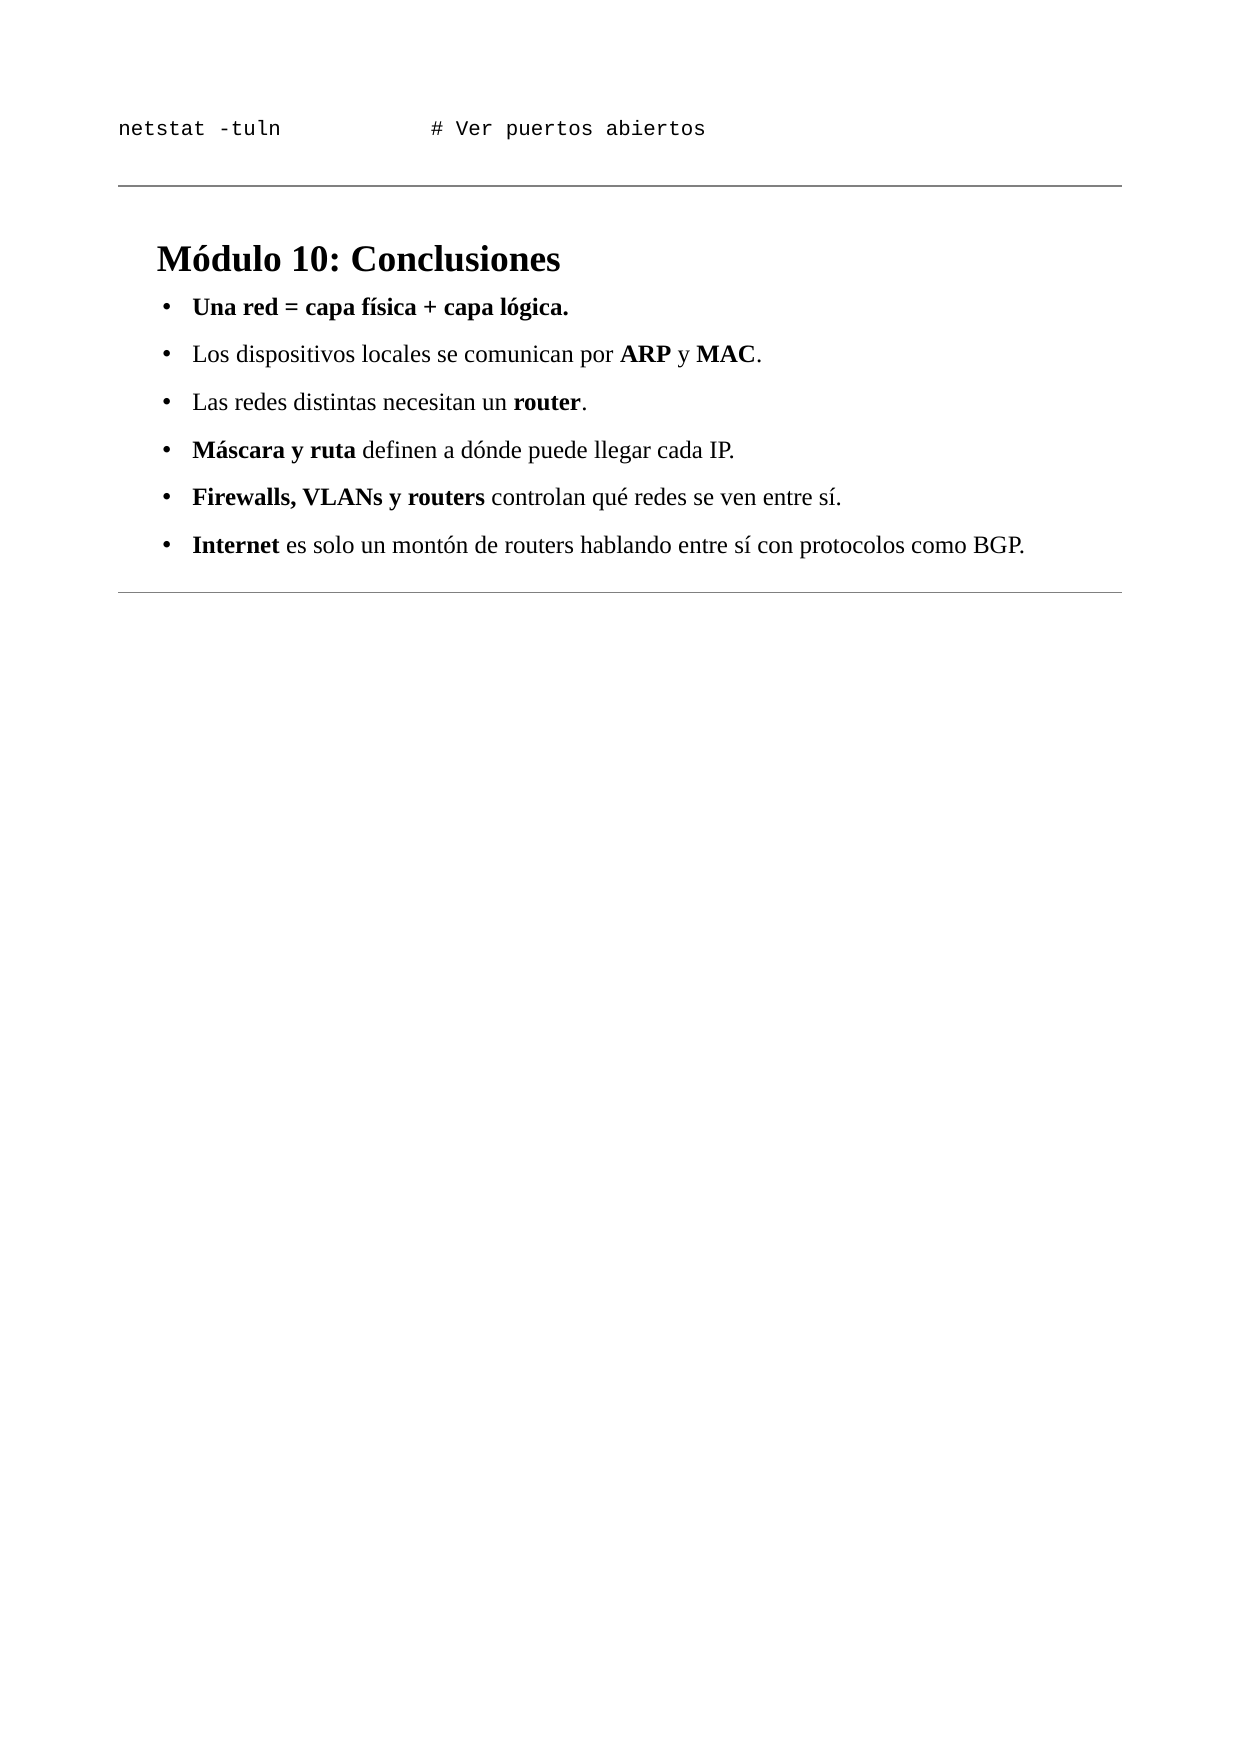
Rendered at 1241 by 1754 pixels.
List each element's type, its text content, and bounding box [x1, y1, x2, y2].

list Una red = capa física + capa lógica. [162, 292, 1122, 321]
list Máscara y ruta definen a dónde puede llegar cada IP. [162, 435, 1122, 463]
list Los dispositivos locales se comunican por ARP y MAC. [162, 339, 1122, 368]
text netstat -tuln # Ver puertos abiertos [118, 118, 1122, 142]
list Las redes distintas necesitan un router. [162, 387, 1122, 416]
list Firewalls, VLANs y routers controlan qué redes se ven entre sí. [162, 482, 1122, 511]
list Internet es solo un montón de routers hablando entre sí con protocolos como BGP. [162, 530, 1122, 559]
subtitle 🧩 Módulo 10: Conclusiones [118, 236, 1122, 279]
